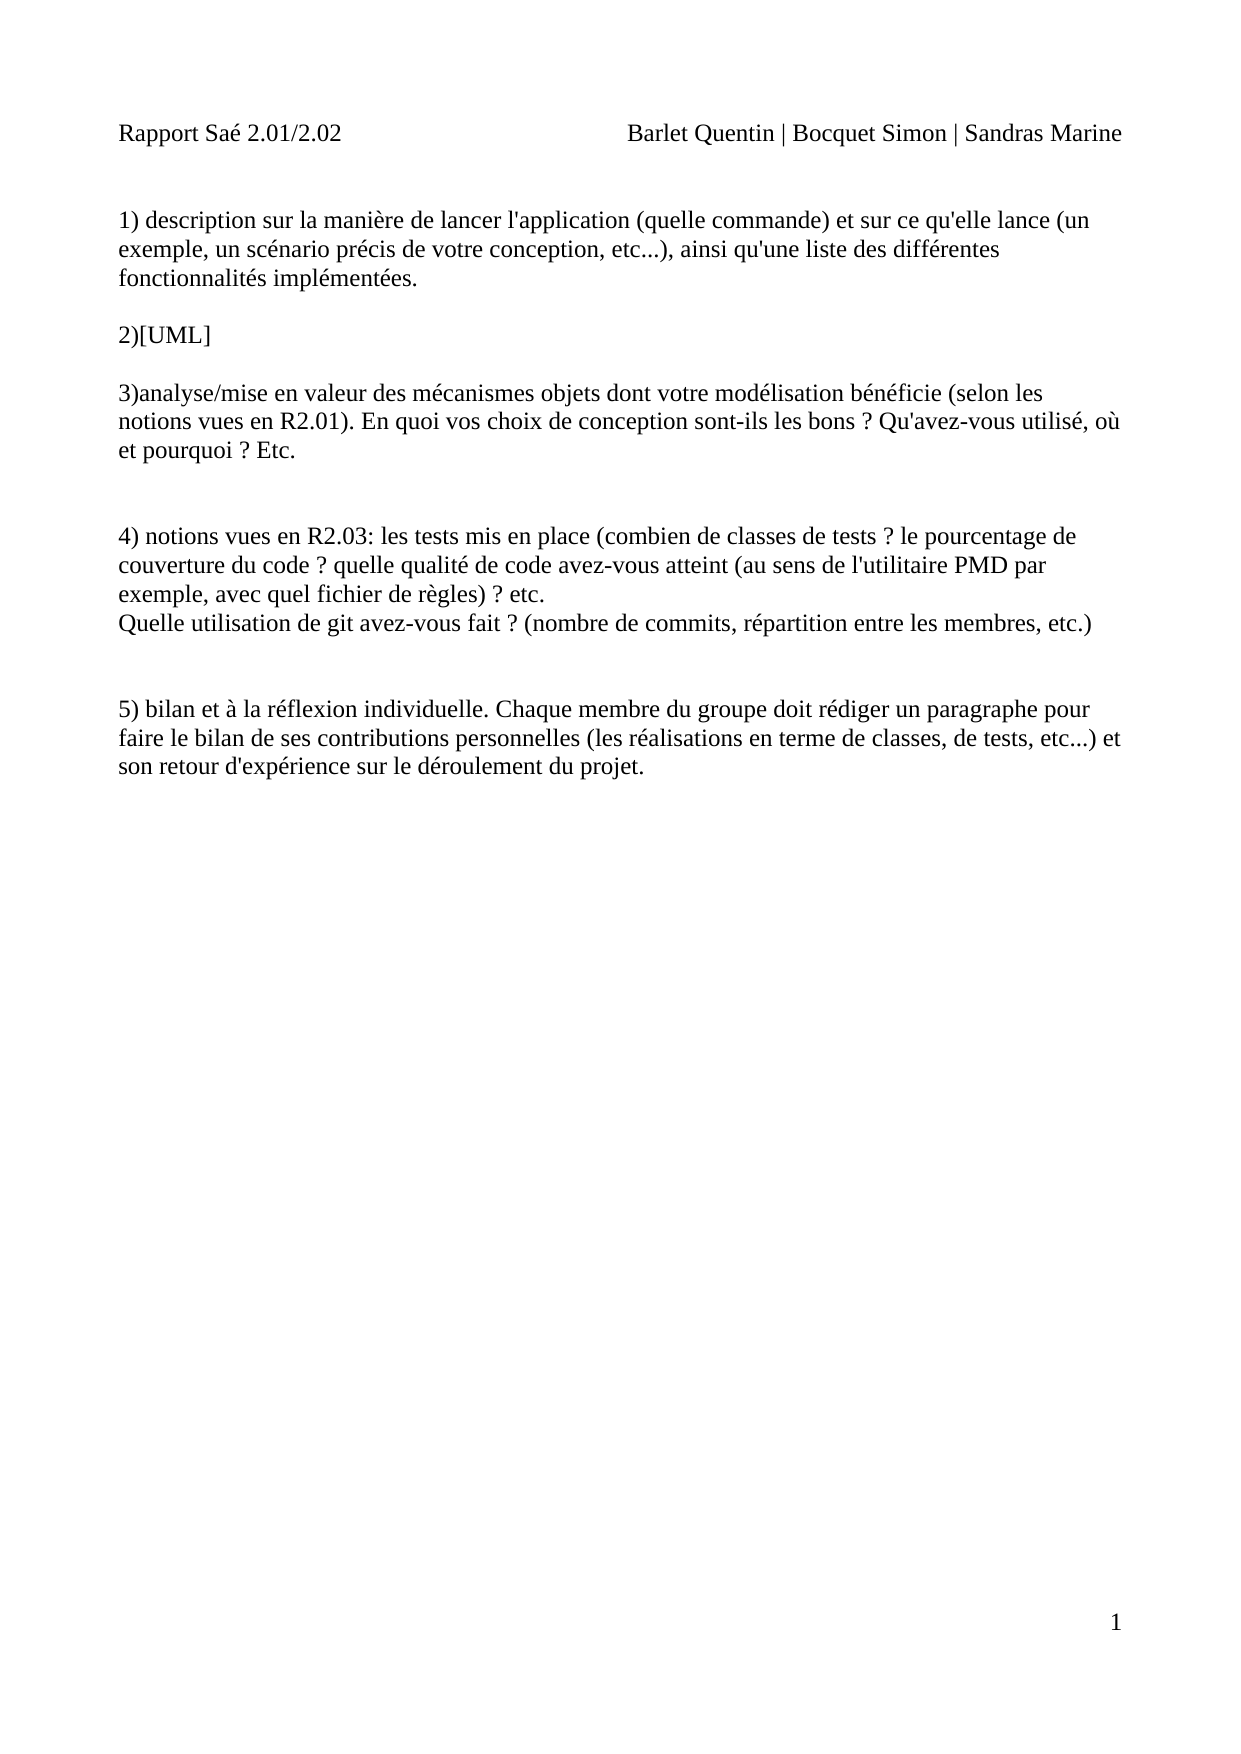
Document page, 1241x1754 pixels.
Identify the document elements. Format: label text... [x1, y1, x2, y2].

text 5) bilan et à la réflexion individuelle. Chaque membre du groupe doit rédiger un paragraphe pour faire le bilan de ses contributions personnelles (les réalisations en terme de classes, de tests, etc...) et son retour d'expérience sur le déroulement du projet. [118, 665, 1122, 780]
text 3)analyse/mise en valeur des mécanismes objets dont votre modélisation bénéficie (selon les notions vues en R2.01). En quoi vos choix de conception sont-ils les bons ? Qu'avez-vous utilisé, où et pourquoi ? Etc. [118, 349, 1122, 464]
text 4) notions vues en R2.03: les tests mis en place (combien de classes de tests ? le pourcentage de couverture du code ? quelle qualité de code avez-vous atteint (au sens de l'utilitaire PMD par exemple, avec quel fichier de règles) ? etc. Quelle utilisation de git avez-vous fait ? (nombre de commits, répartition entre les membres, etc.) [118, 521, 1122, 636]
text 2)[UML] [118, 320, 1122, 349]
text 1) description sur la manière de lancer l'application (quelle commande) et sur ce qu'elle lance (un exemple, un scénario précis de votre conception, etc...), ainsi qu'une liste des différentes fonctionnalités implémentées. [118, 205, 1122, 291]
